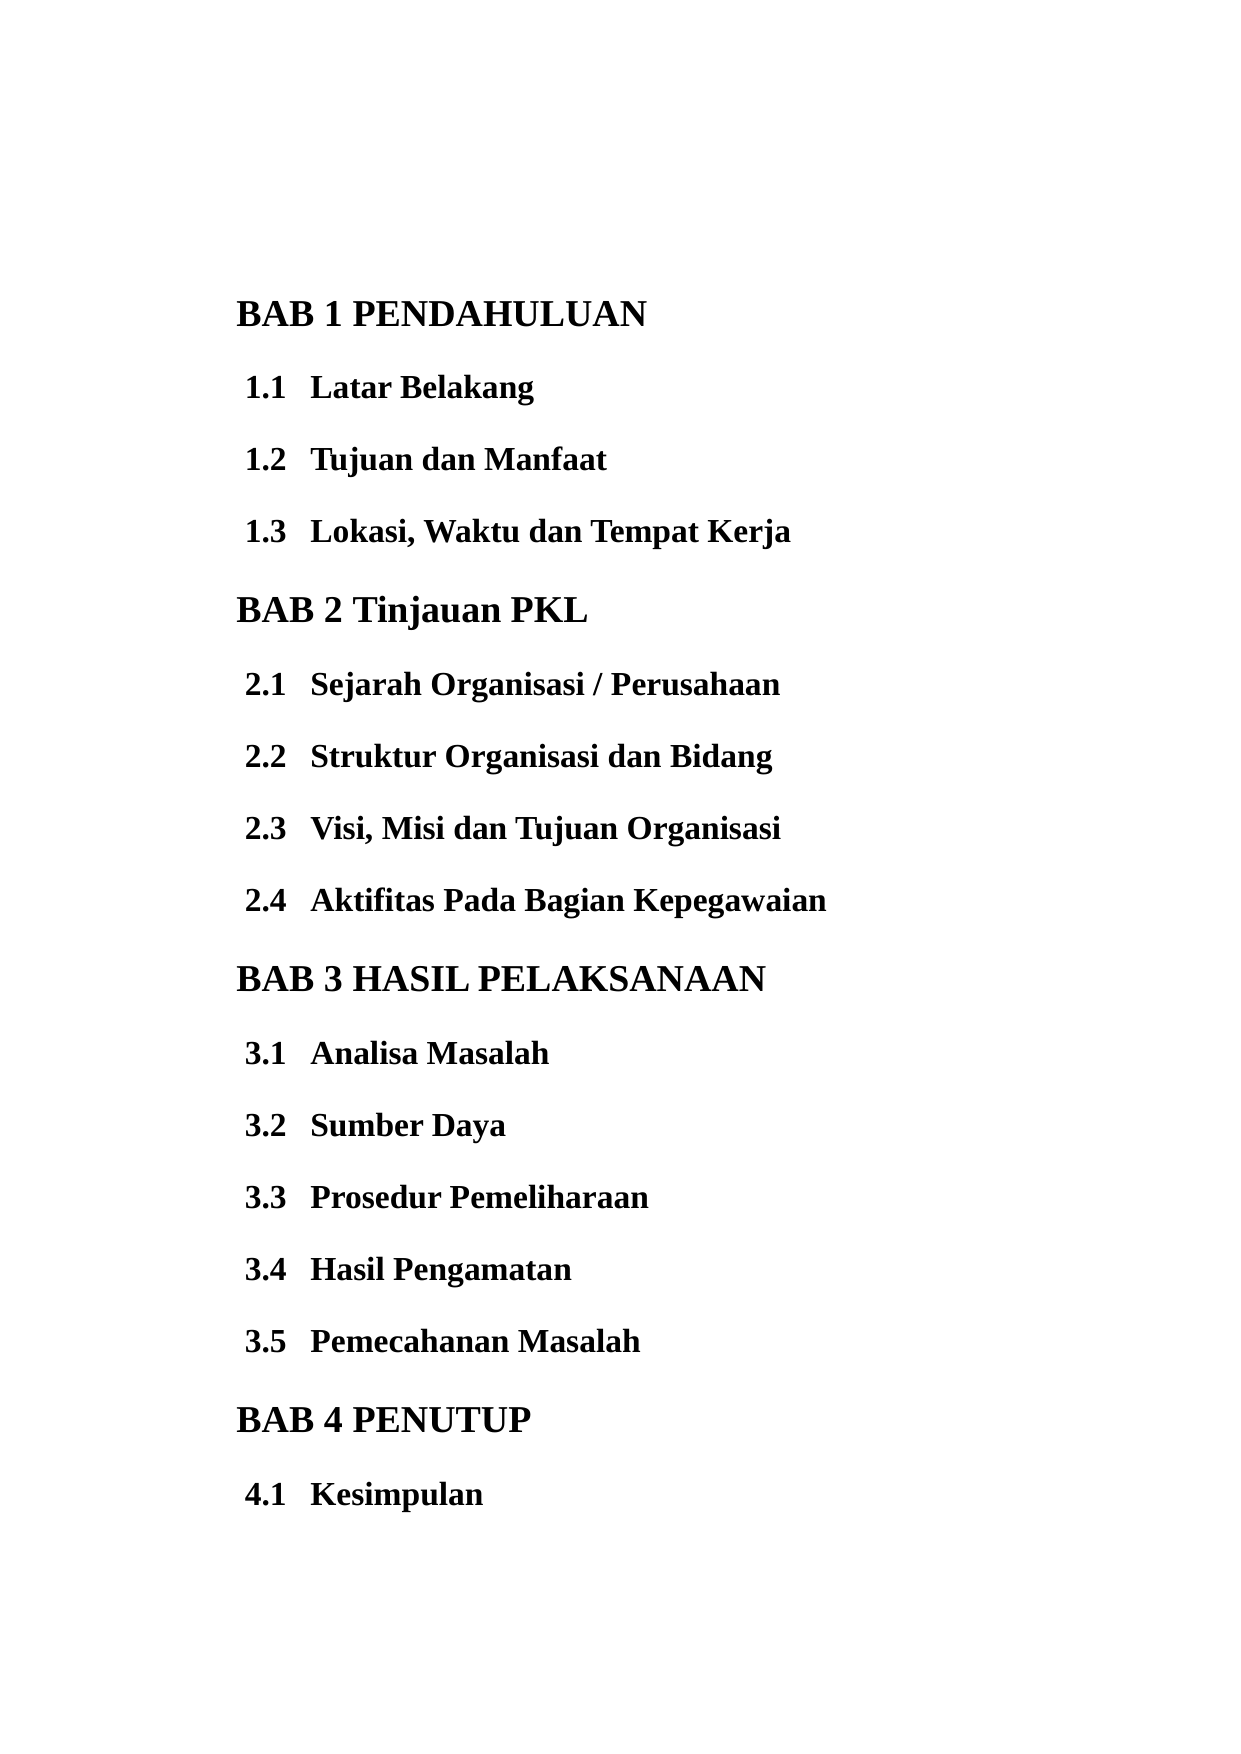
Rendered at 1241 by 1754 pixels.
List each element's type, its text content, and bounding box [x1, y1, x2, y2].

subtitle Sejarah Organisasi / Perusahaan [236, 664, 1063, 703]
subtitle Visi, Misi dan Tujuan Organisasi [236, 808, 1063, 847]
subtitle Latar Belakang [236, 367, 1063, 406]
subtitle HASIL PELAKSANAAN [236, 956, 1063, 1000]
subtitle PENUTUP [236, 1397, 1063, 1440]
subtitle Prosedur Pemeliharaan [236, 1177, 1063, 1216]
subtitle Hasil Pengamatan [236, 1249, 1063, 1287]
subtitle Kesimpulan [236, 1474, 1063, 1512]
subtitle PENDAHULUAN [236, 291, 1063, 334]
subtitle Pemecahanan Masalah [236, 1321, 1063, 1359]
subtitle Sumber Daya [236, 1105, 1063, 1143]
subtitle Struktur Organisasi dan Bidang [236, 736, 1063, 775]
subtitle Analisa Masalah [236, 1033, 1063, 1072]
subtitle Tujuan dan Manfaat [236, 439, 1063, 478]
subtitle Aktifitas Pada Bagian Kepegawaian [236, 880, 1063, 919]
subtitle Lokasi, Waktu dan Tempat Kerja [236, 511, 1063, 550]
subtitle Tinjauan PKL [236, 587, 1063, 631]
